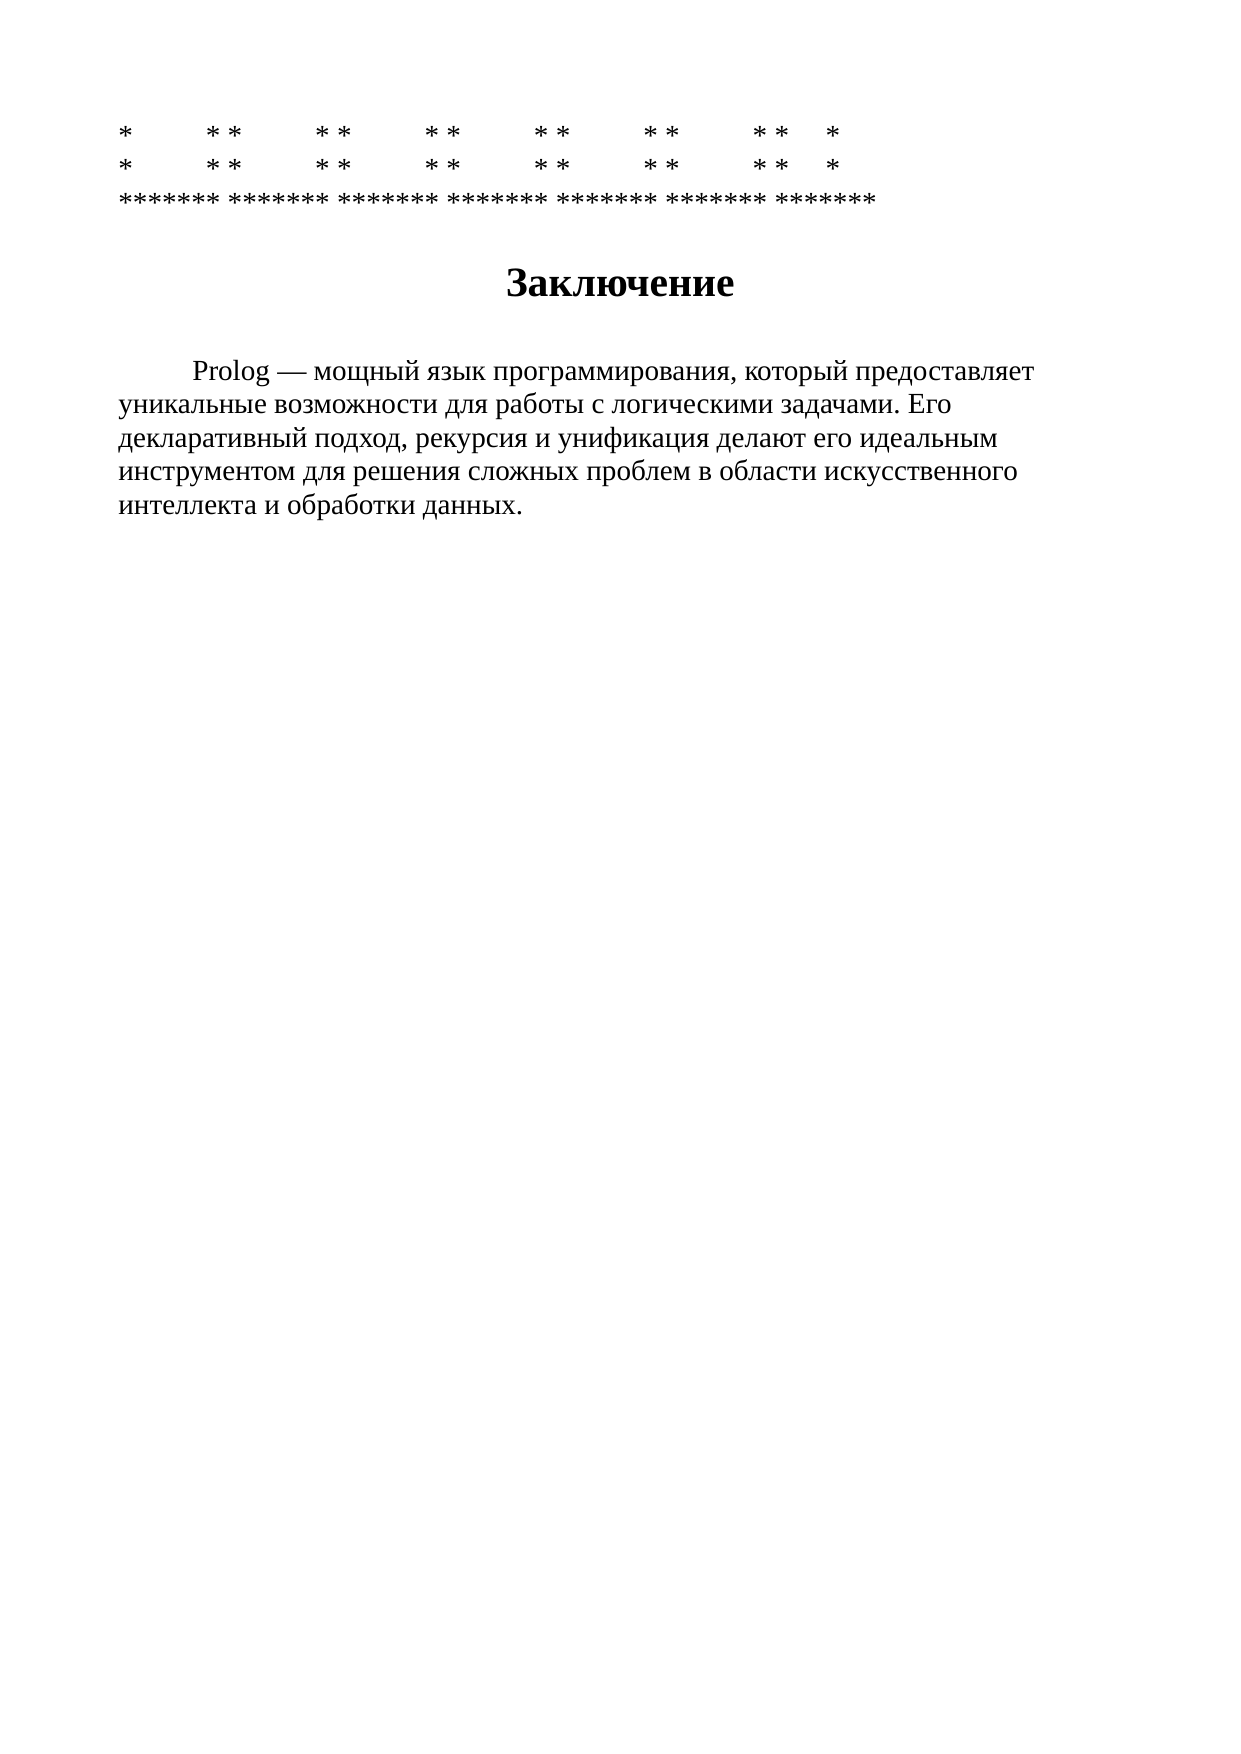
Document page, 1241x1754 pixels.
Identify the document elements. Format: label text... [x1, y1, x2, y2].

text Prolog — мощный язык программирования, который предоставляет уникальные возможности для работы с логическими задачами. Его декларативный подход, рекурсия и унификация делают его идеальным инструментом для решения сложных проблем в области искусственного интеллекта и обработки данных. [118, 353, 1122, 521]
text * * * * * * * * * * * * * * [118, 152, 1122, 185]
text * * * * * * * * * * * * * * [118, 118, 1122, 152]
text Заключение [118, 257, 1122, 305]
text ******* ******* ******* ******* ******* ******* ******* [118, 185, 1122, 219]
